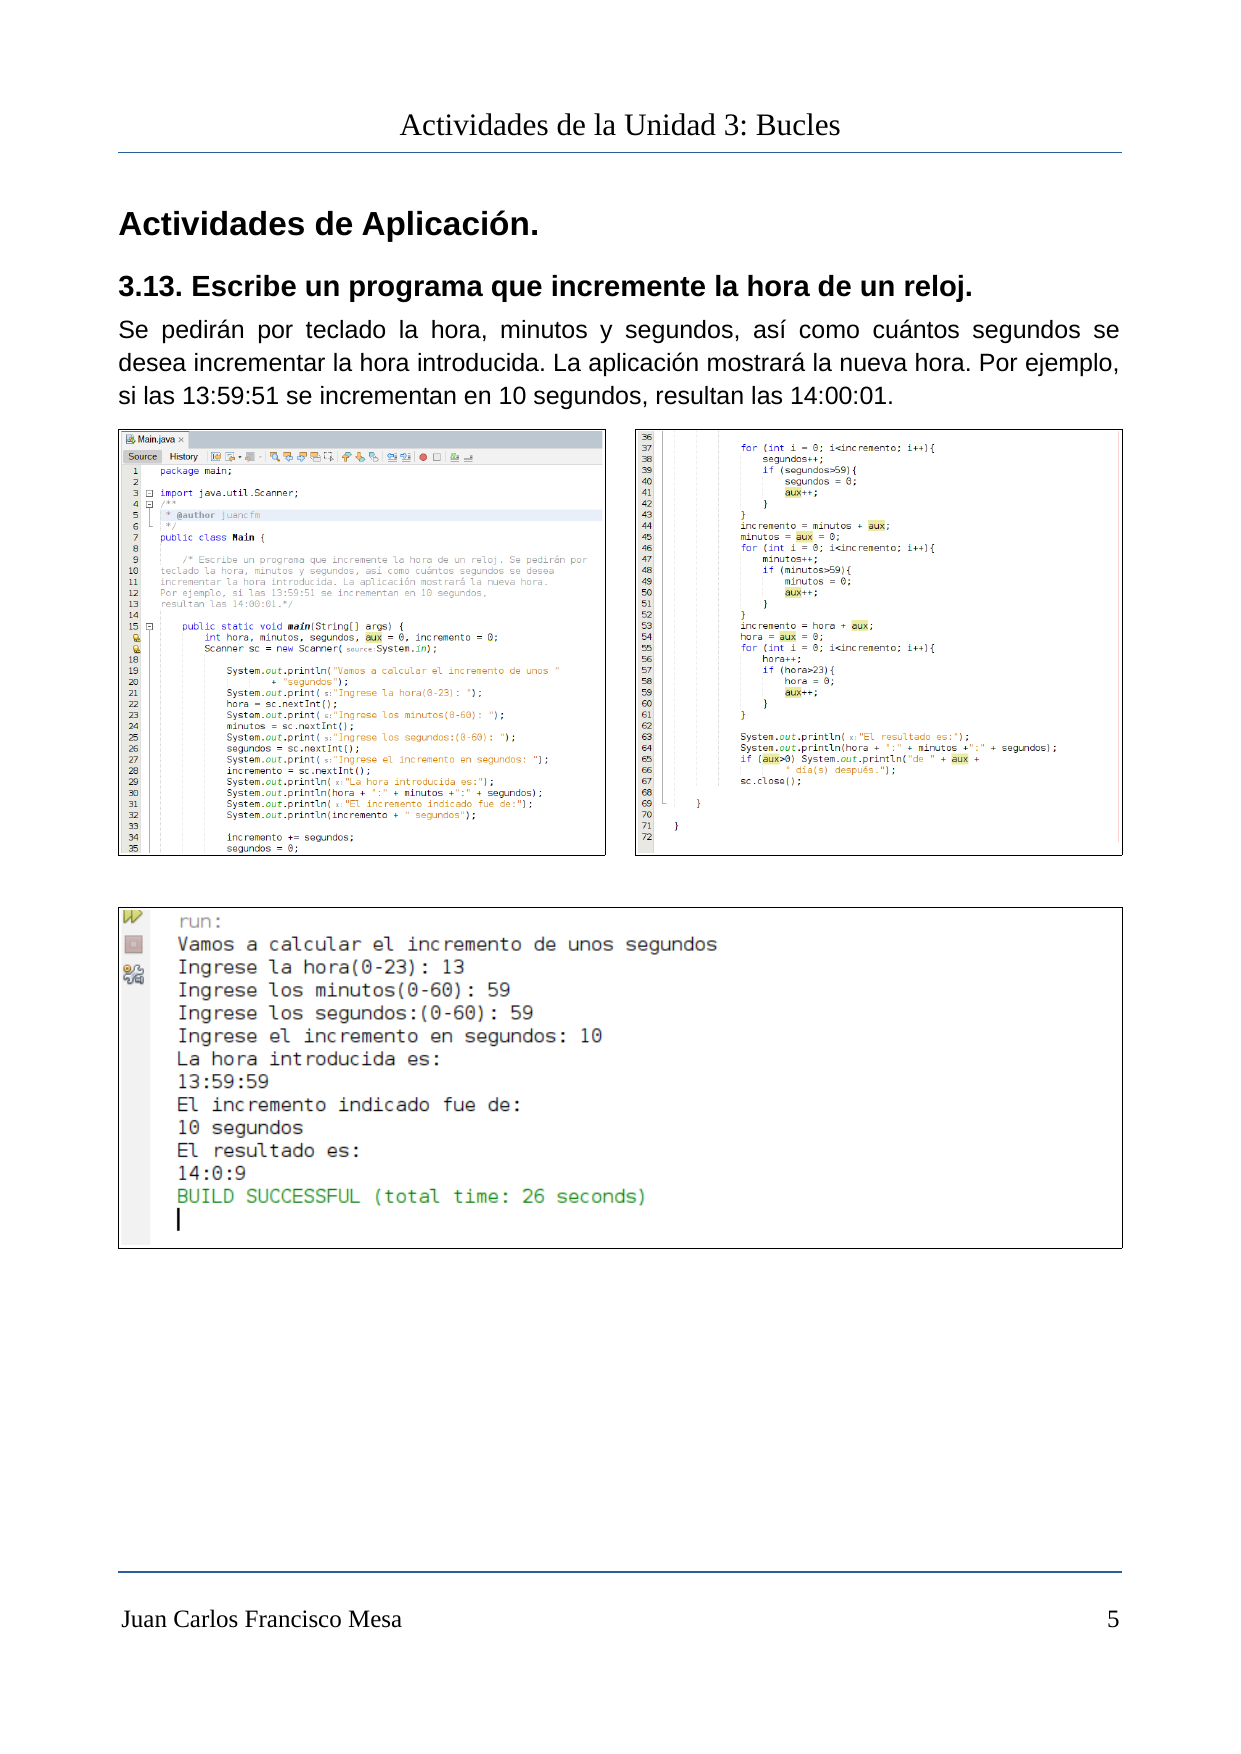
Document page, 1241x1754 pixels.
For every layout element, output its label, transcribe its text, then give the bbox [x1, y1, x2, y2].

picture [121, 431, 603, 853]
picture [637, 431, 1119, 853]
picture [121, 910, 1119, 1245]
subtitle 3.13. Escribe un programa que incremente la hora de un reloj. [118, 269, 1122, 303]
subtitle Actividades de Aplicación. [118, 204, 1122, 242]
text Se pedirán por teclado la hora, minutos y segundos, así como cuántos segundos se desea incrementar la hora introducida. La aplicación mostrará la nueva hora. Por ejemplo, si las 13:59:51 se incrementan en 10 segundos, resultan las 14:00:01. [118, 315, 1122, 410]
